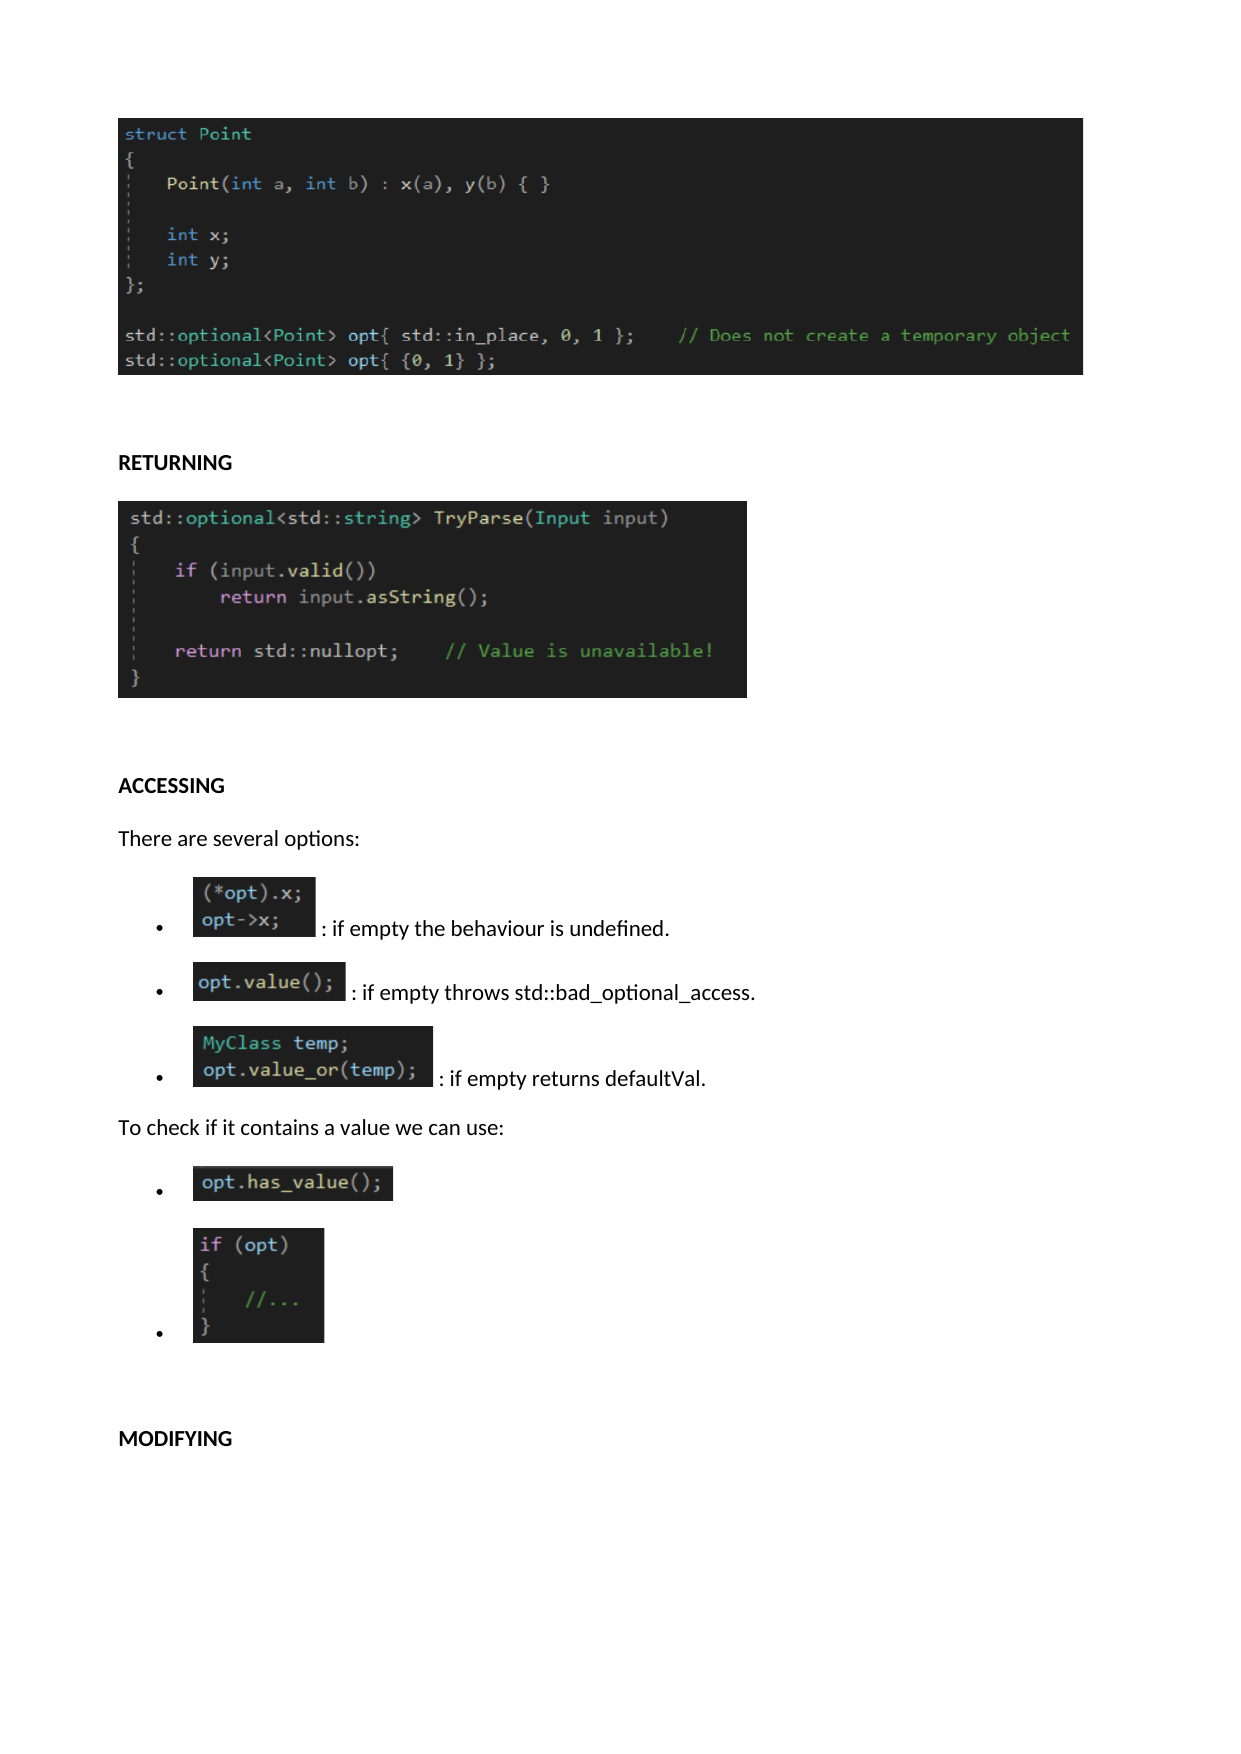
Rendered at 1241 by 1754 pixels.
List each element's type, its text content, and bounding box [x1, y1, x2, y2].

text RETURNING [118, 448, 1122, 476]
list : if empty throws std::bad_optional_access. [156, 963, 1122, 1006]
text There are several options: [118, 824, 1122, 852]
text MODIFYING [118, 1424, 1122, 1453]
list : if empty the behaviour is undefined. [156, 877, 1122, 942]
text To check if it contains a value we can use: [118, 1113, 1122, 1141]
text ACCESSING [118, 771, 1122, 799]
list : if empty returns defaultVal. [156, 1027, 1122, 1092]
